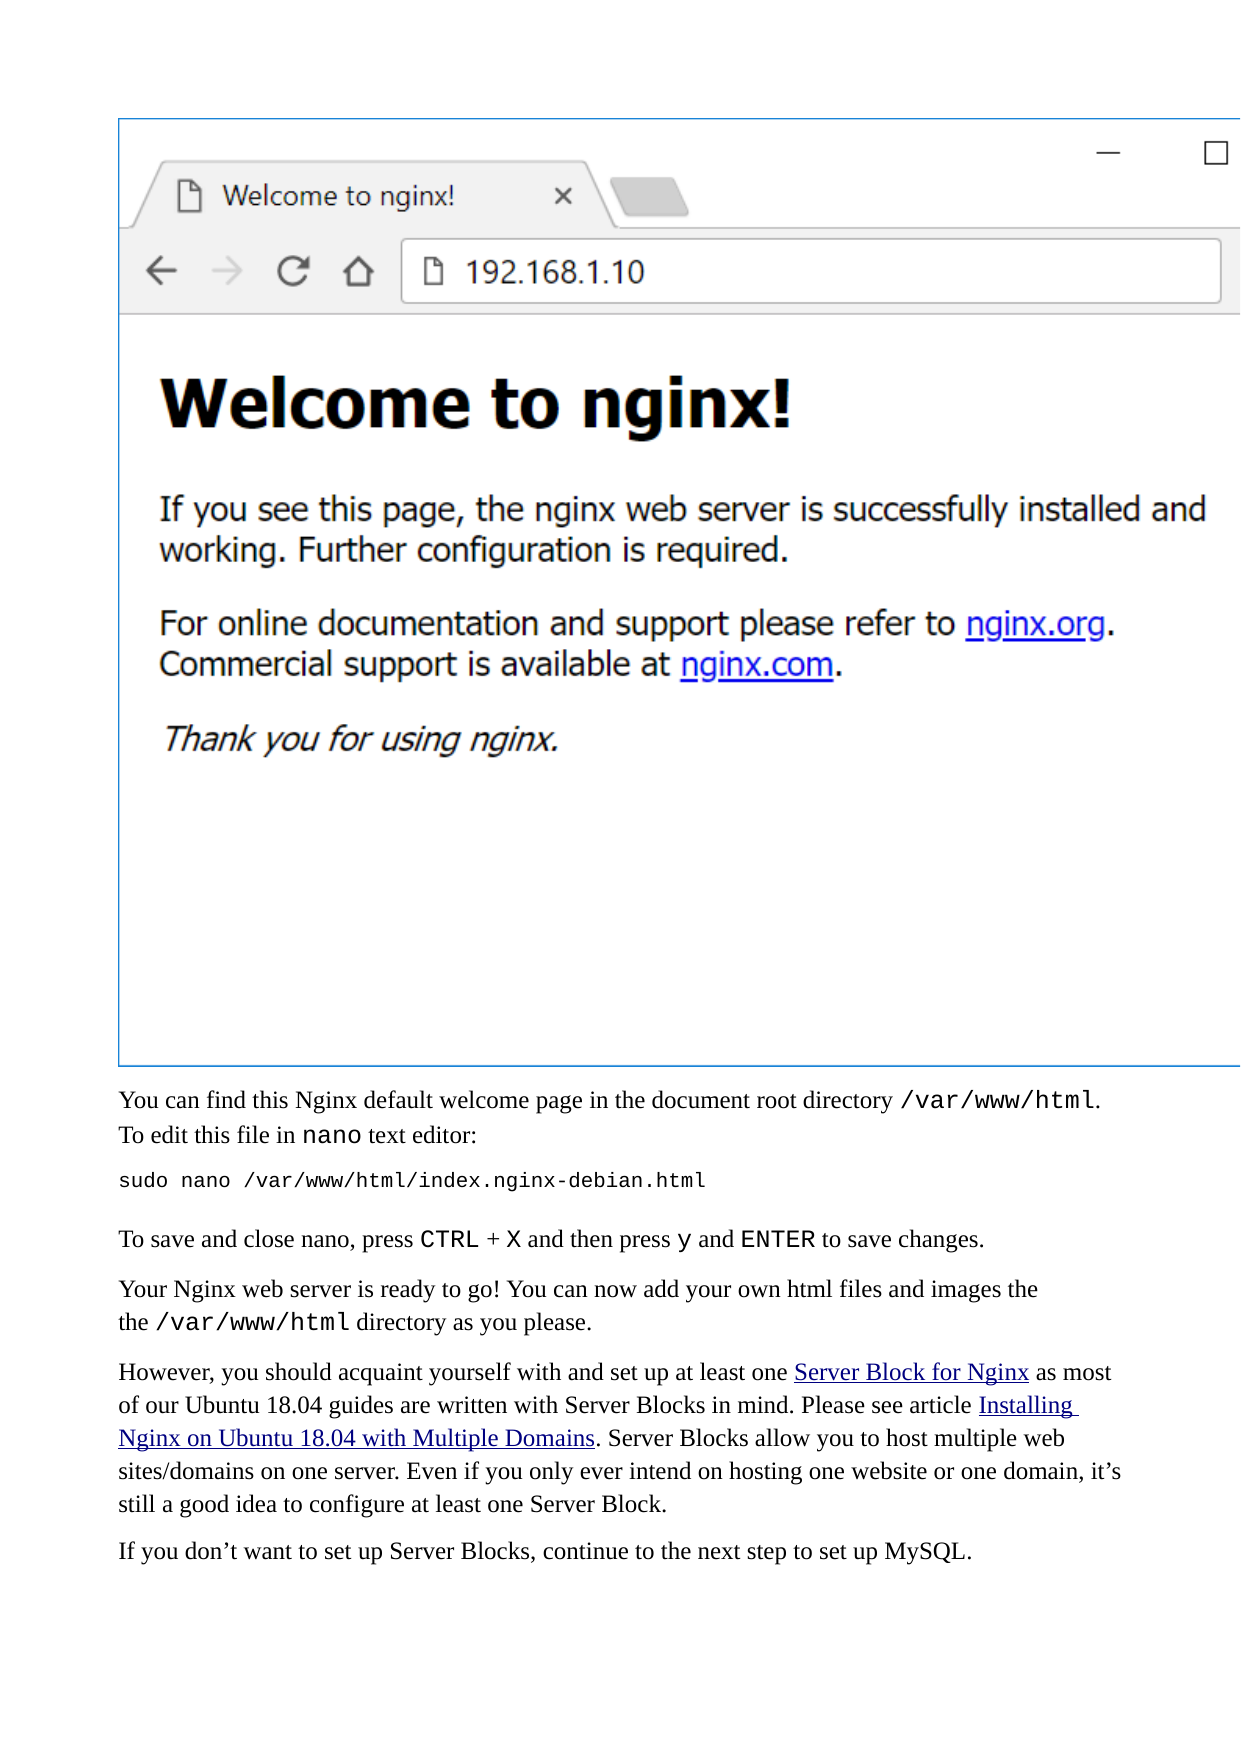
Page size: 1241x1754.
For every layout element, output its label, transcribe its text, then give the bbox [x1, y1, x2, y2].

text You can find this Nginx default welcome page in the document root directory /var/www/html. To edit this file in nano text editor: [118, 1085, 1122, 1151]
picture [118, 118, 1241, 1067]
text However, you should acquaint yourself with and set up at least one Server Block for Nginx as most of our Ubuntu 18.04 guides are written with Server Blocks in mind. Please see article Installing Nginx on Ubuntu 18.04 with Multiple Domains. Server Blocks allow you to host multiple web sites/domains on one server. Even if you only ever intend on hosting one website or one domain, it’s still a good idea to configure at least one Server Block. [118, 1357, 1122, 1517]
text Your Nginx web server is ready to go! You can now add your own html files and images the the /var/www/html directory as you please. [118, 1274, 1122, 1337]
text If you don’t want to set up Server Blocks, continue to the next step to set up MySQL. [118, 1536, 1122, 1565]
text sudo nano /var/www/html/index.nginx-debian.html [118, 1171, 1122, 1194]
text To save and close nano, press CTRL + X and then press y and ENTER to save changes. [118, 1224, 1122, 1254]
